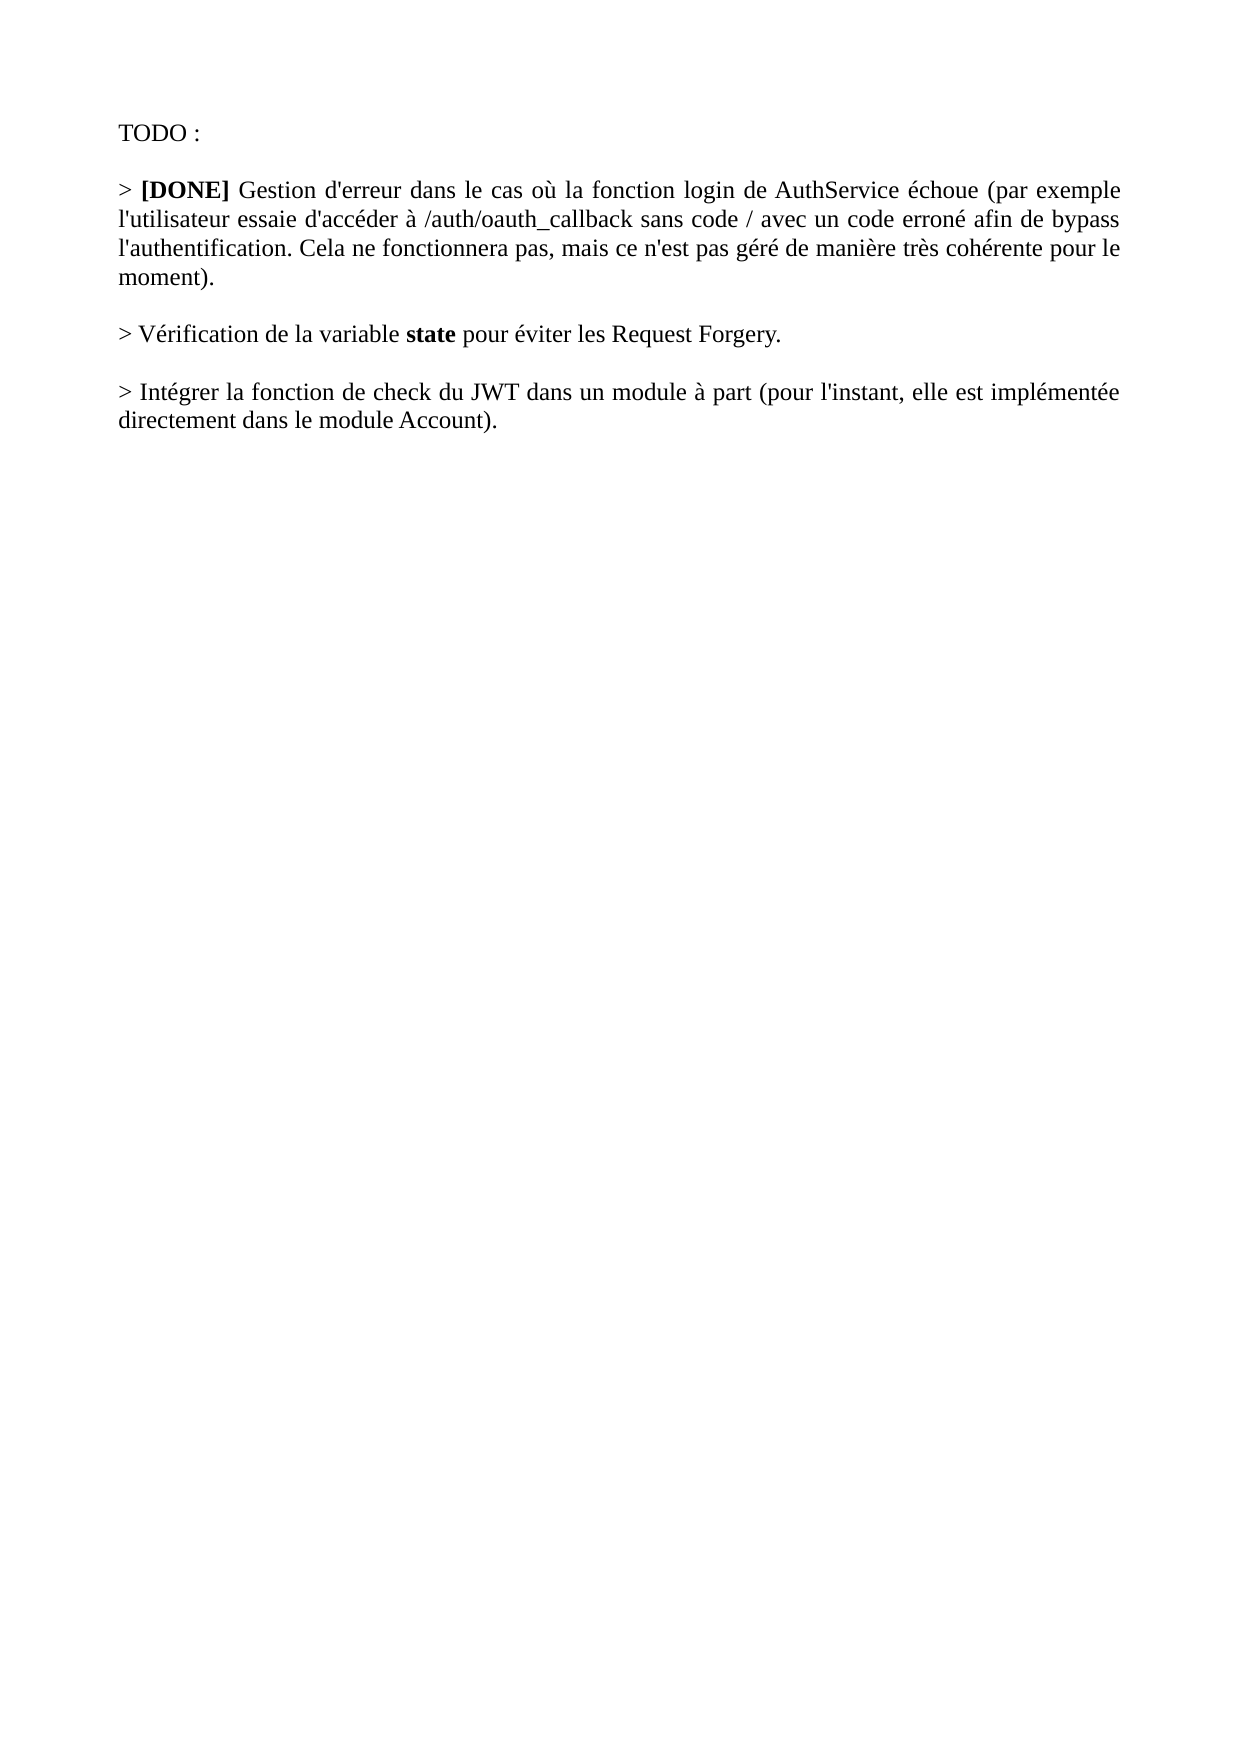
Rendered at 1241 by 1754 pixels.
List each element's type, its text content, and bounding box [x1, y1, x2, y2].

text > Intégrer la fonction de check du JWT dans un module à part (pour l'instant, elle est implémentée directement dans le module Account). [118, 377, 1122, 434]
text > Vérification de la variable state pour éviter les Request Forgery. [118, 319, 1122, 348]
text TODO : [118, 118, 1122, 147]
text > [DONE] Gestion d'erreur dans le cas où la fonction login de AuthService échoue (par exemple l'utilisateur essaie d'accéder à /auth/oauth_callback sans code / avec un code erroné afin de bypass l'authentification. Cela ne fonctionnera pas, mais ce n'est pas géré de manière très cohérente pour le moment). [118, 176, 1122, 291]
